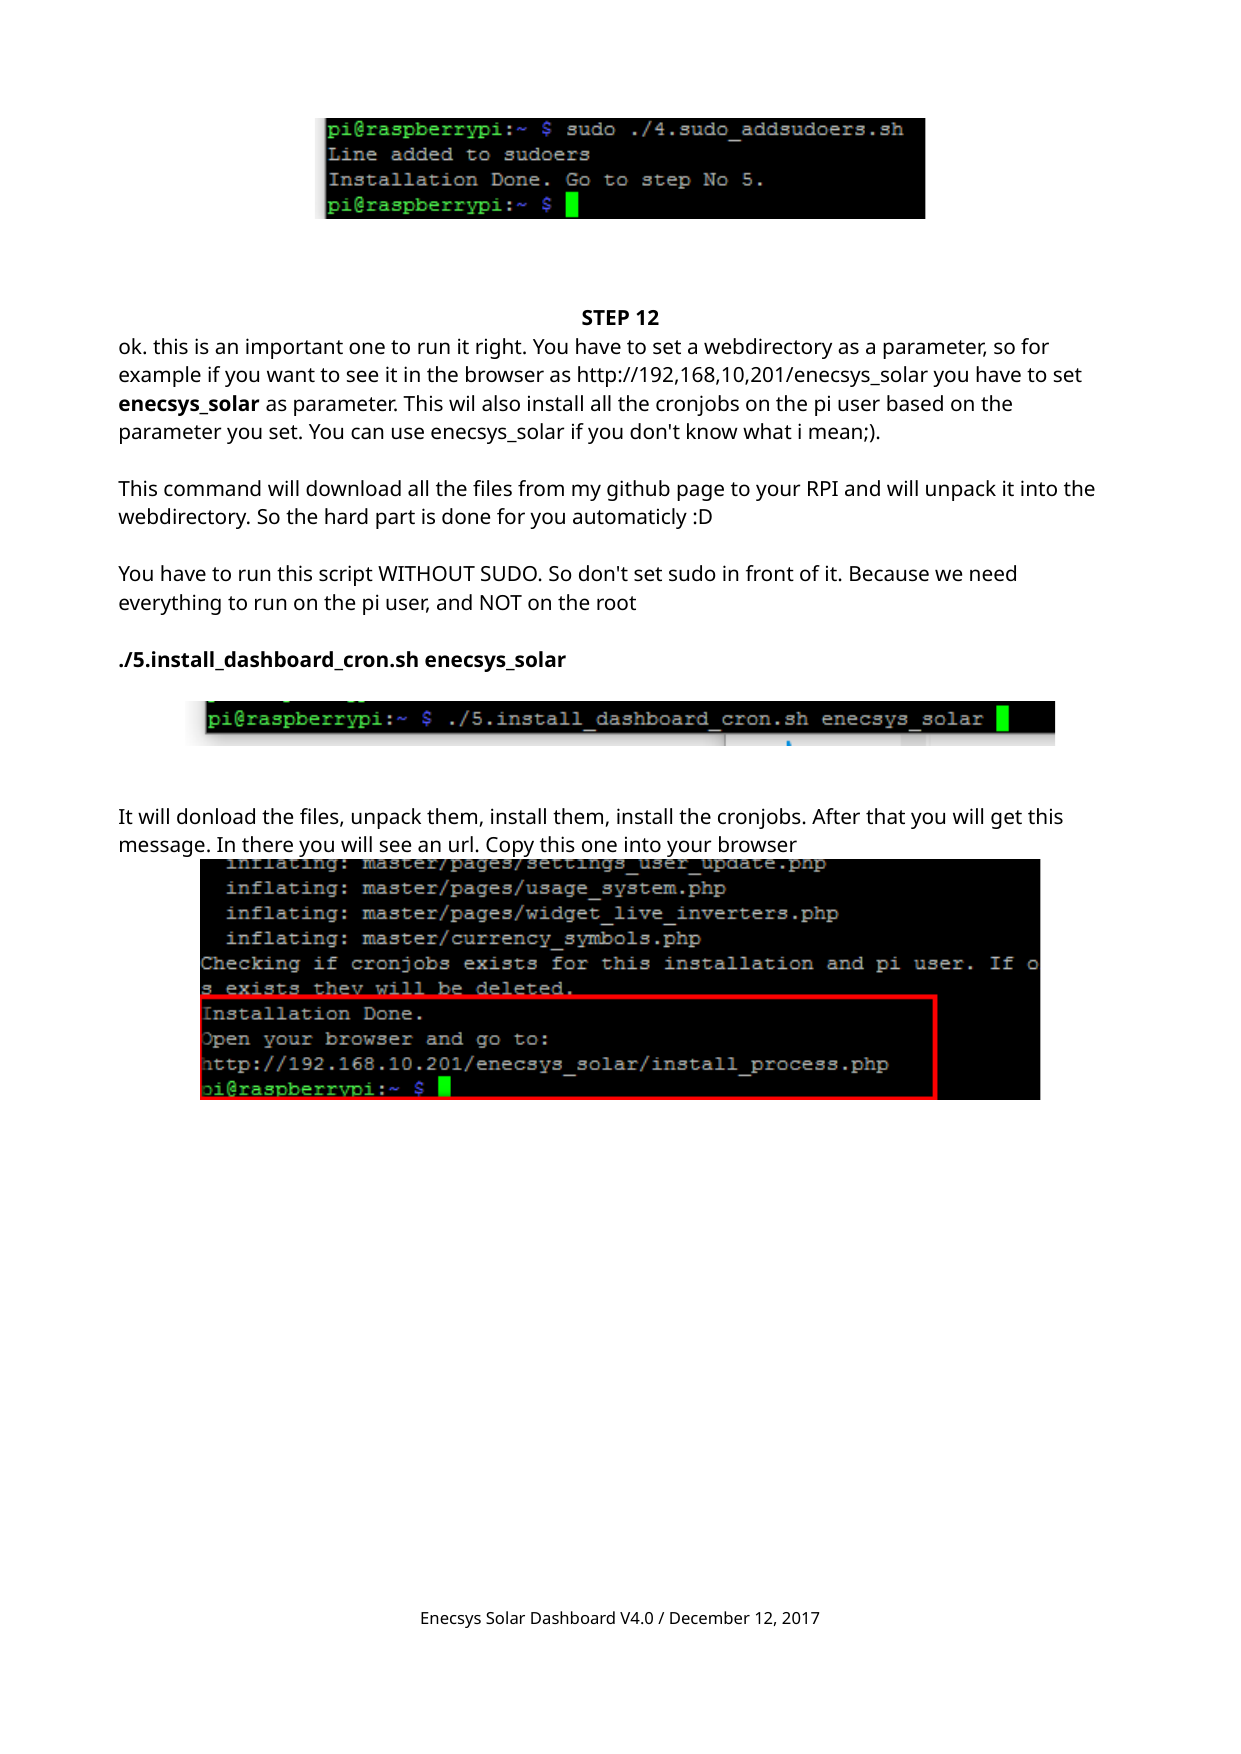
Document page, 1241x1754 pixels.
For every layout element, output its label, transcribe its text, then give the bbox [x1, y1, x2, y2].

picture [200, 859, 1041, 1100]
text You have to run this script WITHOUT SUDO. So don't set sudo in front of it. Because we need everything to run on the pi user, and NOT on the root [118, 559, 1122, 616]
text STEP 12 [118, 303, 1122, 332]
text ./5.install_dashboard_cron.sh enecsys_solar [118, 645, 1122, 673]
picture [314, 118, 926, 219]
text This command will download all the files from my github page to your RPI and will unpack it into the webdirectory. So the hard part is done for you automaticly :D [118, 474, 1122, 531]
picture [185, 701, 1056, 746]
text It will donload the files, unpack them, install them, install the cronjobs. After that you will get this message. In there you will see an url. Copy this one into your browser [118, 802, 1122, 859]
text ok. this is an important one to run it right. You have to set a webdirectory as a parameter, so for example if you want to see it in the browser as http://192,168,10,201/enecsys_solar you have to set enecsys_solar as parameter. This wil also install all the cronjobs on the pi user based on the parameter you set. You can use enecsys_solar if you don't know what i mean;). [118, 332, 1122, 446]
